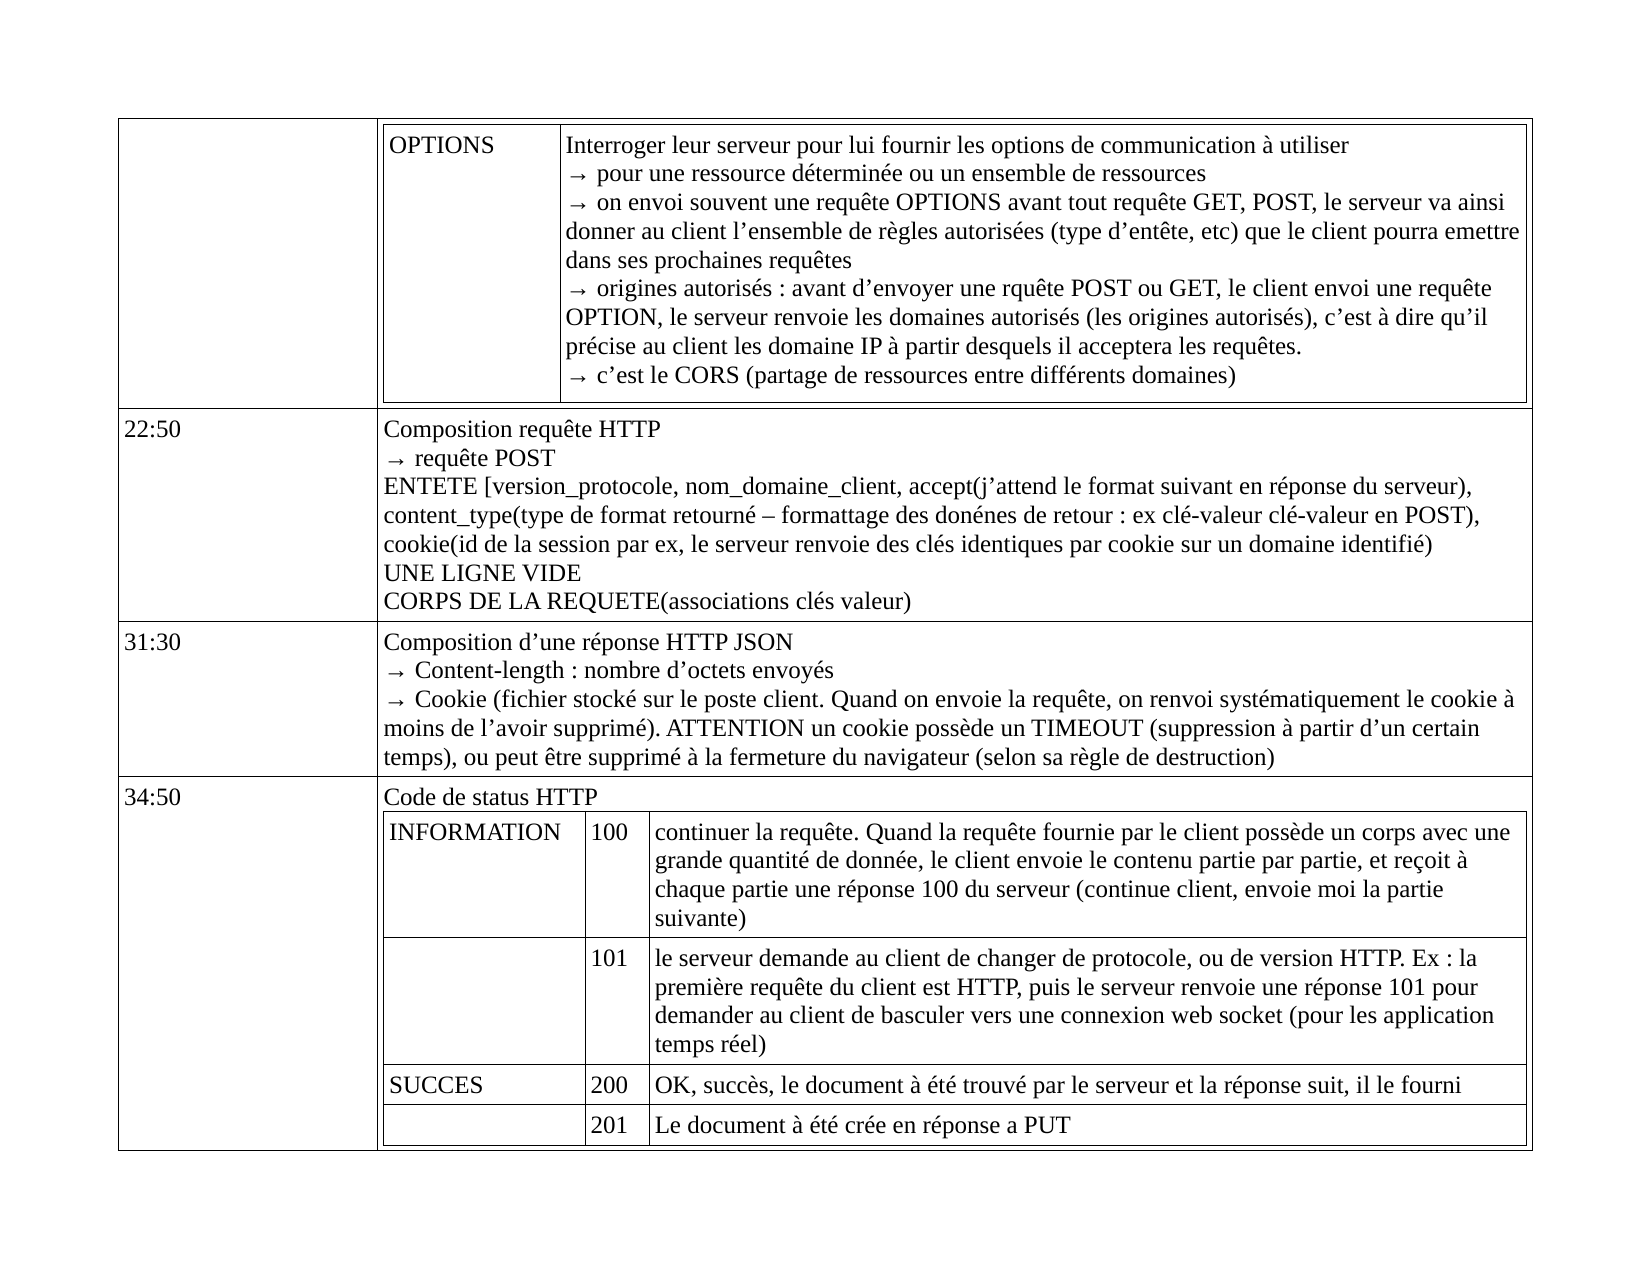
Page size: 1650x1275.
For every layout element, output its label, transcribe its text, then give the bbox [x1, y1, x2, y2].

table_cell 34:50 [119, 777, 377, 1150]
table_header continuer la requête. Quand la requête fournie par le client possède un corps avec une grande quantité de donnée, le client envoie le contenu partie par partie, et reçoit à chaque partie une réponse 100 du serveur (continue client, envoie moi la partie suivante) [650, 812, 1526, 937]
table_cell Code de status HTTP [378, 777, 1532, 1150]
table_header 100 [586, 812, 649, 937]
table_cell [119, 119, 377, 408]
table_cell 101 [586, 938, 649, 1064]
table_cell Composition d’une réponse HTTP JSON → Content-length : nombre d’octets envoyés → Cookie (fichier stocké sur le poste client. Quand on envoie la requête, on renvoi systématiquement le cookie à moins de l’avoir supprimé). ATTENTION un cookie possède un TIMEOUT (suppression à partir d’un certain temps), ou peut être supprimé à la fermeture du navigateur (selon sa règle de destruction) [378, 622, 1532, 776]
table_cell OPTIONS [384, 125, 560, 402]
table_cell le serveur demande au client de changer de protocole, ou de version HTTP. Ex : la première requête du client est HTTP, puis le serveur renvoie une réponse 101 pour demander au client de basculer vers une connexion web socket (pour les application temps réel) [650, 938, 1526, 1064]
table_cell 31:30 [119, 622, 377, 776]
table_cell 200 [586, 1065, 649, 1104]
table_cell Interroger leur serveur pour lui fournir les options de communication à utiliser → pour une ressource déterminée ou un ensemble de ressources → on envoi souvent une requête OPTIONS avant tout requête GET, POST, le serveur va ainsi donner au client l’ensemble de règles autorisées (type d’entête, etc) que le client pourra emettre dans ses prochaines requêtes → origines autorisés : avant d’envoyer une rquête POST ou GET, le client envoi une requête OPTION, le serveur renvoie les domaines autorisés (les origines autorisés), c’est à dire qu’il précise au client les domaine IP à partir desquels il acceptera les requêtes. → c’est le CORS (partage de ressources entre différents domaines) [561, 125, 1526, 402]
table_cell [378, 119, 1532, 408]
table_cell 201 [586, 1105, 649, 1144]
table_cell [384, 1105, 585, 1144]
table_cell OK, succès, le document à été trouvé par le serveur et la réponse suit, il le fourni [650, 1065, 1526, 1104]
table_cell Composition requête HTTP → requête POST ENTETE [version_protocole, nom_domaine_client, accept(j’attend le format suivant en réponse du serveur), content_type(type de format retourné – formattage des donénes de retour : ex clé-valeur clé-valeur en POST), cookie(id de la session par ex, le serveur renvoie des clés identiques par cookie sur un domaine identifié) UNE LIGNE VIDE CORPS DE LA REQUETE(associations clés valeur) [378, 409, 1532, 621]
table_cell SUCCES [384, 1065, 585, 1104]
table_header INFORMATION [384, 812, 585, 937]
table_cell 22:50 [119, 409, 377, 621]
table_cell [384, 938, 585, 1064]
table_cell Le document à été crée en réponse a PUT [650, 1105, 1526, 1144]
